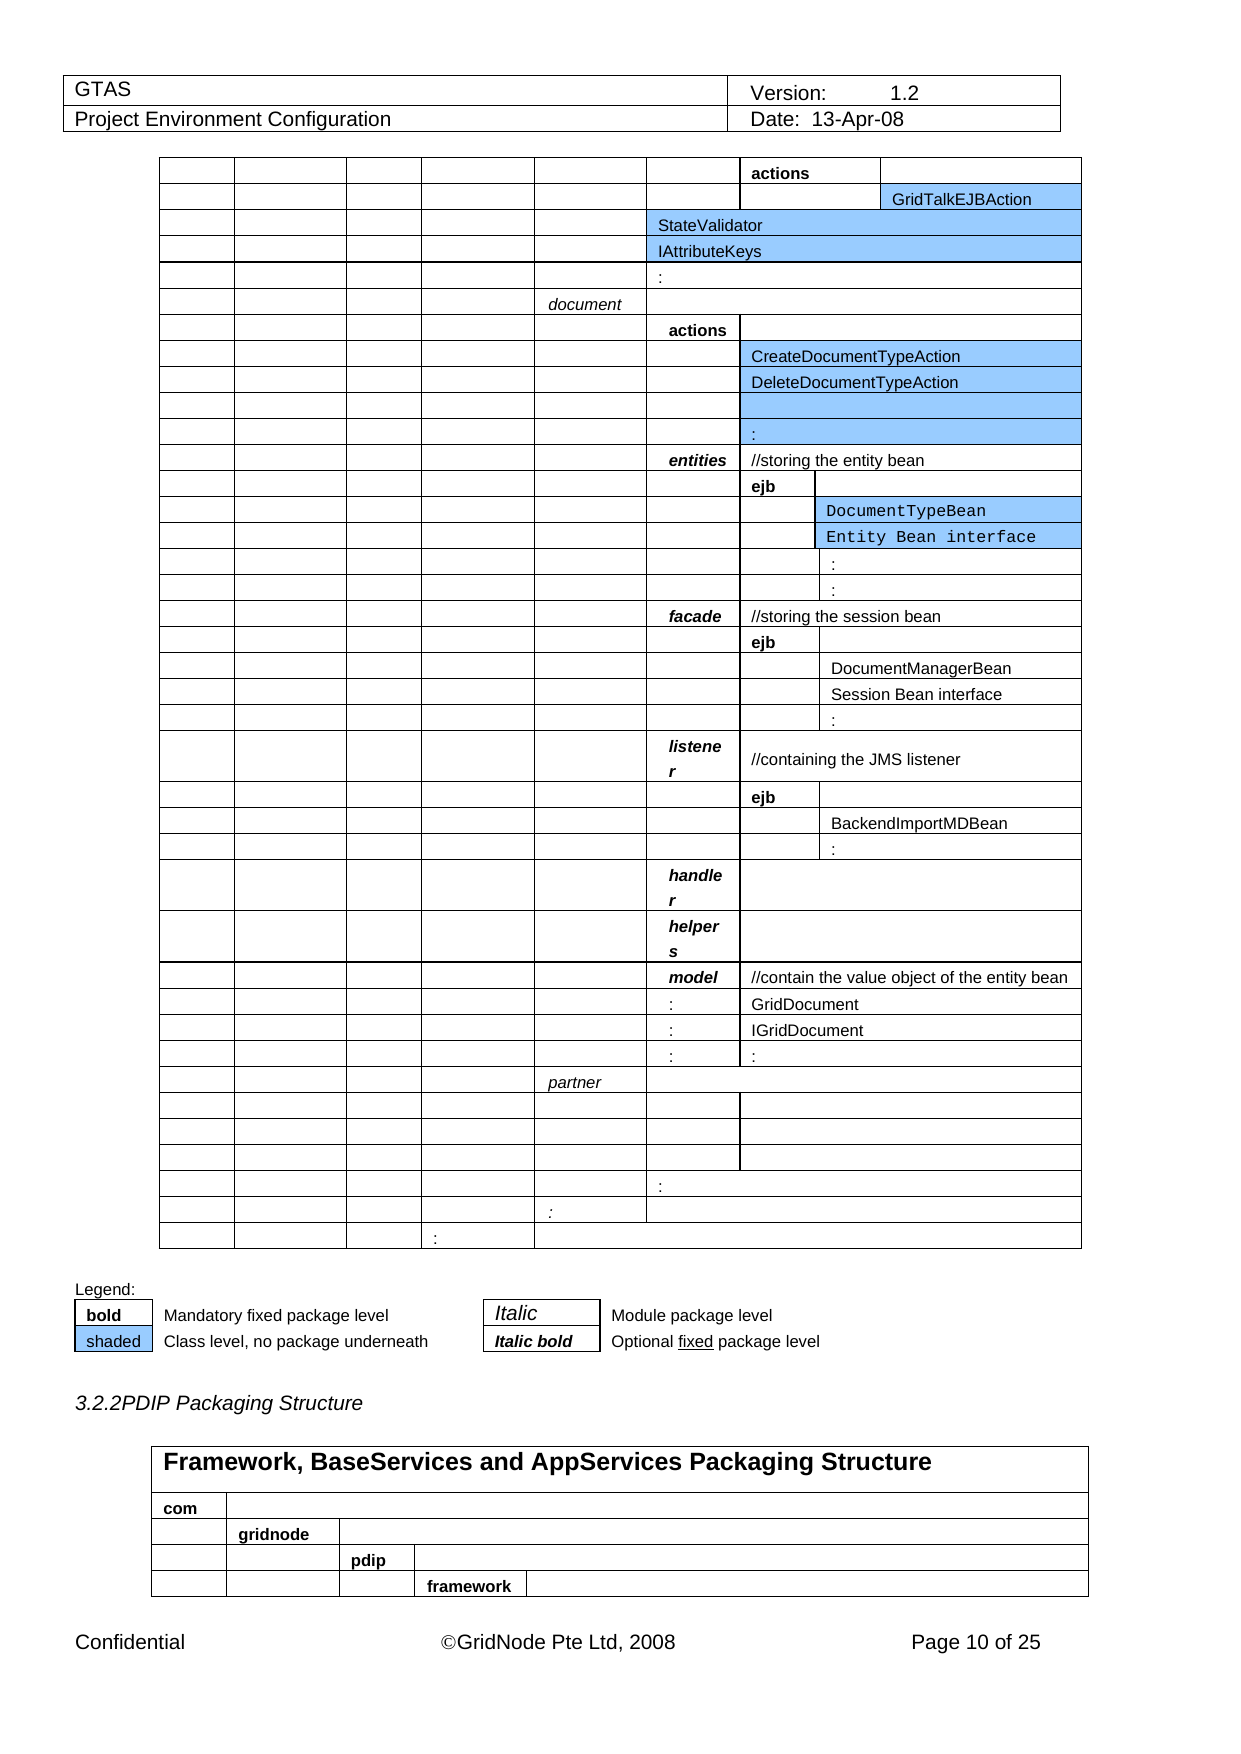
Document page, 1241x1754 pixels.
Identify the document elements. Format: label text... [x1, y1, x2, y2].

table_header Italic [484, 1300, 599, 1325]
table_cell [347, 860, 421, 910]
table_cell [235, 911, 346, 961]
table_cell [422, 1119, 534, 1144]
table_cell [235, 236, 346, 261]
table_cell [160, 210, 234, 235]
table_cell [235, 315, 346, 339]
table_cell [647, 575, 739, 600]
table_cell [347, 1197, 421, 1222]
table_cell [535, 808, 646, 833]
table_cell [347, 184, 421, 209]
table_cell [422, 471, 534, 496]
table_cell [647, 1093, 739, 1118]
table_cell [422, 393, 534, 418]
table_cell [347, 158, 421, 183]
table_cell document [535, 289, 646, 313]
table_cell : [647, 1015, 739, 1039]
table_cell [235, 731, 346, 781]
table_cell [235, 497, 346, 522]
table_cell [160, 1119, 234, 1144]
table_cell : [820, 575, 1081, 600]
table_cell //containing the JMS listener [741, 731, 1081, 781]
table_cell [160, 1067, 234, 1092]
table_cell [235, 1015, 346, 1039]
table_header Mandatory fixed package level [153, 1299, 483, 1325]
table_cell [160, 497, 234, 522]
table_cell partner [535, 1067, 646, 1092]
table_cell [647, 341, 739, 366]
table_cell [160, 989, 234, 1013]
table_header Module package level [601, 1299, 900, 1325]
table_cell shaded [76, 1326, 152, 1351]
table_cell [235, 1171, 346, 1196]
table_cell [152, 1519, 226, 1544]
table_cell [235, 601, 346, 626]
table_cell [647, 1145, 739, 1170]
table_cell [160, 1093, 234, 1118]
table_cell [235, 679, 346, 704]
table_cell [535, 236, 646, 261]
table_cell : [820, 549, 1081, 574]
table_cell [347, 263, 421, 287]
table_cell [535, 989, 646, 1013]
table_cell [535, 601, 646, 626]
table_cell [235, 289, 346, 313]
table_cell handler [647, 860, 739, 910]
table_cell : [647, 1171, 1081, 1196]
table_cell DeleteDocumentTypeAction [741, 367, 1081, 392]
table_cell [340, 1571, 414, 1596]
table_cell Entity Bean interface [816, 523, 1081, 548]
table_cell [647, 549, 739, 574]
table_cell [415, 1545, 1088, 1570]
table_cell [235, 341, 346, 366]
table_cell [422, 315, 534, 339]
table_cell [816, 471, 1081, 496]
table_cell [347, 963, 421, 987]
table_cell [535, 1119, 646, 1144]
table_cell : [535, 1197, 646, 1222]
table_cell [647, 158, 739, 183]
table_cell [160, 184, 234, 209]
table_cell [535, 471, 646, 496]
table_cell [347, 210, 421, 235]
table_cell IGridDocument [741, 1015, 1081, 1039]
table_cell [347, 236, 421, 261]
table_cell DocumentManagerBean [820, 653, 1081, 678]
table_header bold [76, 1300, 152, 1325]
table_cell [160, 911, 234, 961]
table_cell [160, 236, 234, 261]
table_cell [535, 1041, 646, 1066]
table_cell [535, 158, 646, 183]
table_cell [535, 653, 646, 678]
table_cell ejb [741, 627, 819, 652]
table_cell [422, 1093, 534, 1118]
table_cell framework [415, 1571, 526, 1596]
table_cell [535, 497, 646, 522]
table_cell [235, 367, 346, 392]
table_cell [647, 705, 739, 730]
table_cell [535, 184, 646, 209]
table_cell [160, 653, 234, 678]
table_cell [741, 911, 1081, 961]
table_cell [347, 834, 421, 859]
table_cell [422, 705, 534, 730]
table_cell [535, 911, 646, 961]
table_cell [347, 341, 421, 366]
table_cell Italic bold [484, 1326, 599, 1351]
table_cell [347, 1145, 421, 1170]
table_cell [235, 184, 346, 209]
table_cell [235, 834, 346, 859]
table_cell [347, 497, 421, 522]
table_cell [235, 1067, 346, 1092]
table_cell [535, 1145, 646, 1170]
table_cell [820, 627, 1081, 652]
table_cell [535, 549, 646, 574]
table_cell [347, 419, 421, 444]
table_cell Optional fixed package level [601, 1325, 900, 1351]
table_cell ejb [741, 782, 819, 807]
table_cell [422, 575, 534, 600]
table_cell [347, 808, 421, 833]
table_cell [422, 158, 534, 183]
table_cell StateValidator [647, 210, 1081, 235]
table_cell [422, 1041, 534, 1066]
table_cell [741, 834, 819, 859]
table_cell : [647, 1041, 739, 1066]
table_cell [741, 184, 880, 209]
table_cell [227, 1571, 339, 1596]
table_cell [235, 860, 346, 910]
table_cell [235, 471, 346, 496]
table_cell [422, 497, 534, 522]
table_cell [235, 808, 346, 833]
table_cell [235, 419, 346, 444]
table_cell [422, 731, 534, 781]
table_cell [741, 497, 814, 522]
table_header Framework, BaseServices and AppServices Packaging Structure [152, 1447, 1088, 1492]
table_cell [235, 653, 346, 678]
table_cell [160, 1041, 234, 1066]
table_cell [347, 289, 421, 313]
table_cell [160, 782, 234, 807]
table_cell [160, 367, 234, 392]
table_cell [741, 705, 819, 730]
table_cell [535, 834, 646, 859]
table_cell [160, 601, 234, 626]
table_cell //storing the entity bean [741, 445, 1081, 470]
table_cell [235, 1197, 346, 1222]
text Legend: [75, 1274, 1165, 1299]
table_cell [160, 289, 234, 313]
table_cell ejb [741, 471, 814, 496]
table_cell [235, 263, 346, 287]
table_cell [647, 419, 739, 444]
table_cell [235, 1119, 346, 1144]
table_cell [647, 471, 739, 496]
table_cell [347, 315, 421, 339]
table_cell [647, 679, 739, 704]
table_cell [235, 158, 346, 183]
table_cell [235, 989, 346, 1013]
table_cell [160, 1197, 234, 1222]
table_cell pdip [340, 1545, 414, 1570]
table_cell [647, 289, 1081, 313]
table_cell : [741, 419, 1081, 444]
table_cell [535, 210, 646, 235]
table_cell [152, 1545, 226, 1570]
table_cell [422, 1145, 534, 1170]
table_cell //contain the value object of the entity bean [741, 963, 1081, 987]
table_cell [535, 731, 646, 781]
table_cell [347, 911, 421, 961]
table_cell facade [647, 601, 739, 626]
table_cell [347, 393, 421, 418]
table_cell [527, 1571, 1088, 1596]
table_cell [535, 523, 646, 548]
table_cell [160, 263, 234, 287]
table_cell [422, 341, 534, 366]
table_cell [347, 731, 421, 781]
table_cell [422, 834, 534, 859]
table_cell [422, 627, 534, 652]
table_cell [741, 679, 819, 704]
table_cell listener [647, 731, 739, 781]
table_cell [741, 315, 1081, 339]
table_cell [422, 1067, 534, 1092]
table_cell [347, 782, 421, 807]
table_cell IAttributeKeys [647, 236, 1081, 261]
table_cell [235, 1145, 346, 1170]
table_cell : [647, 263, 1081, 287]
table_cell [235, 393, 346, 418]
table_cell [160, 1015, 234, 1039]
table_cell [422, 523, 534, 548]
table_cell [422, 653, 534, 678]
table_cell helpers [647, 911, 739, 961]
table_cell [235, 705, 346, 730]
table_cell [347, 575, 421, 600]
table_cell [160, 549, 234, 574]
table_cell gridnode [227, 1519, 339, 1544]
table_cell [235, 210, 346, 235]
table_cell [741, 860, 1081, 910]
table_cell [422, 184, 534, 209]
table_cell [535, 705, 646, 730]
table_cell [741, 1093, 1081, 1118]
table_cell [347, 549, 421, 574]
table_cell [160, 1145, 234, 1170]
table_cell [160, 393, 234, 418]
table_cell [160, 445, 234, 470]
table_cell [535, 1015, 646, 1039]
table_cell [741, 393, 1081, 418]
table_cell [647, 1197, 1081, 1222]
subtitle PDIP Packaging Structure [75, 1389, 1165, 1414]
table_cell [347, 679, 421, 704]
table_cell [347, 1041, 421, 1066]
table_cell [422, 419, 534, 444]
table_cell actions [647, 315, 739, 339]
table_cell [422, 808, 534, 833]
table_cell [535, 1093, 646, 1118]
table_cell [535, 419, 646, 444]
table_cell [160, 705, 234, 730]
table_cell [647, 1119, 739, 1144]
table_cell [160, 1223, 234, 1248]
table_cell [227, 1493, 1088, 1518]
table_cell Class level, no package underneath [153, 1325, 483, 1351]
table_cell [160, 808, 234, 833]
table_cell [422, 367, 534, 392]
table_cell [160, 419, 234, 444]
table_cell [741, 549, 819, 574]
table_cell //storing the session bean [741, 601, 1081, 626]
table_cell [741, 575, 819, 600]
table_cell [881, 158, 1081, 183]
table_cell [235, 523, 346, 548]
table_cell [160, 679, 234, 704]
table_cell [535, 1223, 1081, 1248]
table_cell GridDocument [741, 989, 1081, 1013]
table_cell [647, 393, 739, 418]
table_cell [422, 263, 534, 287]
table_cell : [820, 705, 1081, 730]
table_cell [160, 471, 234, 496]
table_cell [160, 627, 234, 652]
table_cell [535, 782, 646, 807]
table_cell [741, 523, 814, 548]
table_cell [347, 989, 421, 1013]
table_cell [647, 367, 739, 392]
table_cell [422, 989, 534, 1013]
table_cell : [647, 989, 739, 1013]
table_cell [160, 523, 234, 548]
table_cell [160, 834, 234, 859]
table_cell [647, 497, 739, 522]
table_cell [235, 782, 346, 807]
table_cell [535, 679, 646, 704]
table_cell [535, 367, 646, 392]
table_cell [647, 1067, 1081, 1092]
table_cell [235, 1223, 346, 1248]
table_cell [347, 627, 421, 652]
table_cell [535, 1171, 646, 1196]
table_cell [535, 341, 646, 366]
table_cell [741, 808, 819, 833]
table_cell DocumentTypeBean [816, 497, 1081, 522]
table_cell [647, 782, 739, 807]
table_cell [347, 1223, 421, 1248]
table_cell [422, 679, 534, 704]
table_cell [347, 653, 421, 678]
table_cell : [741, 1041, 1081, 1066]
table_cell [235, 963, 346, 987]
table_cell [647, 184, 739, 209]
table_cell [347, 523, 421, 548]
table_cell [535, 963, 646, 987]
table_cell [160, 158, 234, 183]
table_cell : [820, 834, 1081, 859]
table_cell [422, 1171, 534, 1196]
table_cell [535, 263, 646, 287]
table_cell [347, 1015, 421, 1039]
table_cell [422, 963, 534, 987]
table_cell Session Bean interface [820, 679, 1081, 704]
table_cell [235, 627, 346, 652]
table_cell [160, 1171, 234, 1196]
table_cell [741, 1119, 1081, 1144]
table_cell [160, 860, 234, 910]
table_cell [347, 1119, 421, 1144]
table_cell [741, 1145, 1081, 1170]
table_cell [340, 1519, 1088, 1544]
table_cell CreateDocumentTypeAction [741, 341, 1081, 366]
table_cell [647, 653, 739, 678]
table_cell [422, 782, 534, 807]
table_cell [235, 1041, 346, 1066]
table_cell [535, 575, 646, 600]
table_cell [152, 1571, 226, 1596]
table_cell [347, 471, 421, 496]
table_cell [422, 549, 534, 574]
table_cell [347, 601, 421, 626]
table_cell [347, 705, 421, 730]
table_cell [535, 627, 646, 652]
table_cell [647, 523, 739, 548]
table_cell [227, 1545, 339, 1570]
table_cell [235, 1093, 346, 1118]
table_cell entities [647, 445, 739, 470]
table_cell [347, 445, 421, 470]
table_cell [422, 210, 534, 235]
table_cell [535, 315, 646, 339]
table_cell [647, 808, 739, 833]
table_cell [741, 653, 819, 678]
table_cell [422, 289, 534, 313]
table_cell [347, 1093, 421, 1118]
table_cell [535, 860, 646, 910]
table_cell [422, 911, 534, 961]
table_cell [422, 445, 534, 470]
table_cell [160, 315, 234, 339]
table_cell : [422, 1223, 534, 1248]
table_cell [235, 575, 346, 600]
table_cell actions [741, 158, 880, 183]
table_cell [235, 445, 346, 470]
table_cell [422, 860, 534, 910]
table_cell model [647, 963, 739, 987]
table_cell [535, 393, 646, 418]
table_cell [422, 1015, 534, 1039]
table_cell BackendImportMDBean [820, 808, 1081, 833]
table_cell [422, 236, 534, 261]
table_cell [647, 834, 739, 859]
table_cell [647, 627, 739, 652]
table_cell [820, 782, 1081, 807]
table_cell [535, 445, 646, 470]
table_cell [347, 1171, 421, 1196]
table_cell [235, 549, 346, 574]
table_cell [160, 341, 234, 366]
table_cell GridTalkEJBAction [881, 184, 1081, 209]
table_cell [160, 963, 234, 987]
table_cell [422, 601, 534, 626]
table_cell [160, 731, 234, 781]
table_cell [422, 1197, 534, 1222]
table_cell [347, 1067, 421, 1092]
table_cell [347, 367, 421, 392]
table_cell [160, 575, 234, 600]
table_cell com [152, 1493, 226, 1518]
